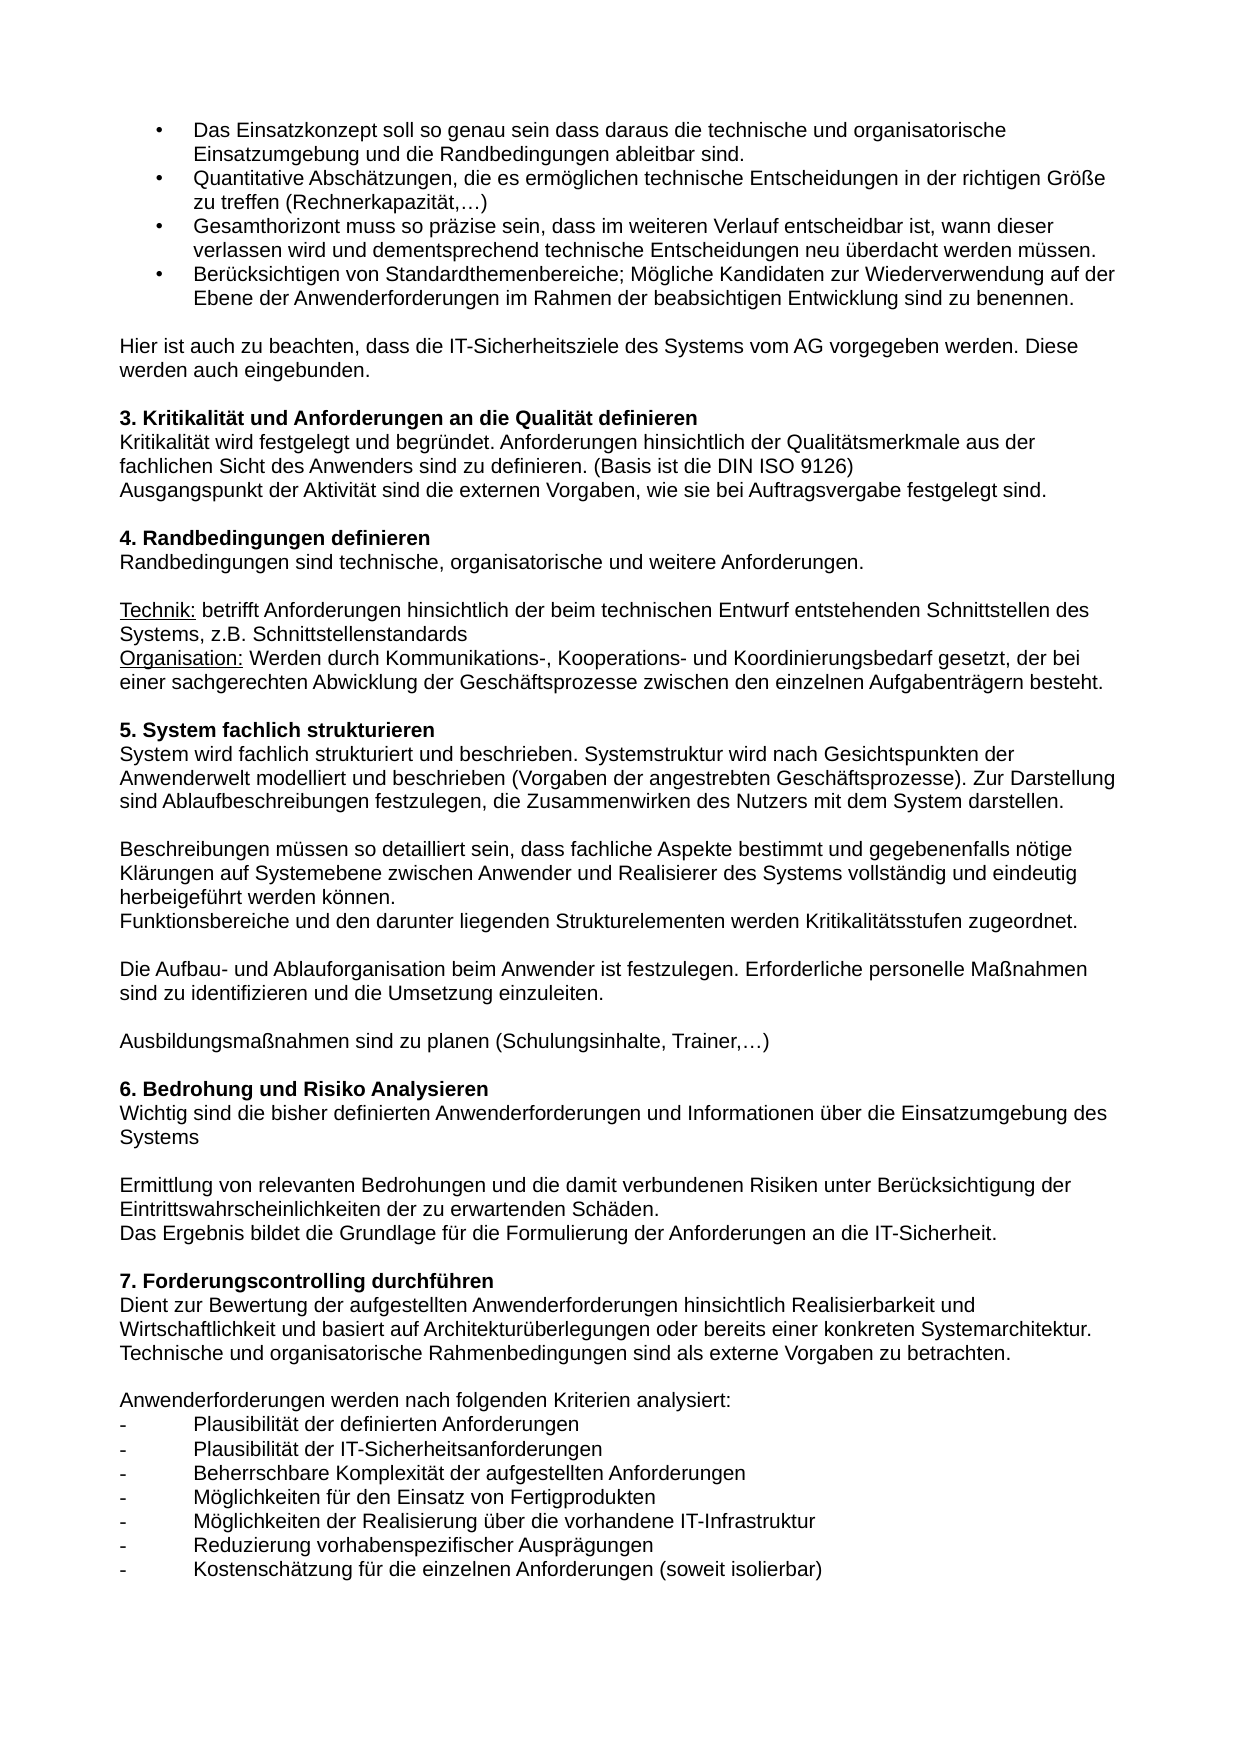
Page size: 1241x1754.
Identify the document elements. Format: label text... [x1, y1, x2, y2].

list 7. Forderungscontrolling durchführen [119, 1268, 1122, 1292]
list 3. Kritikalität und Anforderungen an die Qualität definieren [119, 406, 1122, 430]
text Dient zur Bewertung der aufgestellten Anwenderforderungen hinsichtlich Realisierbarkeit und Wirtschaftlichkeit und basiert auf Architekturüberlegungen oder bereits einer konkreten Systemarchitektur. Technische und organisatorische Rahmenbedingungen sind als externe Vorgaben zu betrachten. [119, 1292, 1122, 1364]
list Gesamthorizont muss so präzise sein, dass im weiteren Verlauf entscheidbar ist, wann dieser verlassen wird und dementsprechend technische Entscheidungen neu überdacht werden müssen. [156, 214, 1122, 262]
text Randbedingungen sind technische, organisatorische und weitere Anforderungen. [119, 550, 1122, 574]
list Berücksichtigen von Standardthemenbereiche; Mögliche Kandidaten zur Wiederverwendung auf der Ebene der Anwenderforderungen im Rahmen der beabsichtigen Entwicklung sind zu benennen. [156, 262, 1122, 310]
text Ausgangspunkt der Aktivität sind die externen Vorgaben, wie sie bei Auftragsvergabe festgelegt sind. [119, 478, 1122, 502]
text Funktionsbereiche und den darunter liegenden Strukturelementen werden Kritikalitätsstufen zugeordnet. [119, 909, 1122, 933]
text Organisation: Werden durch Kommunikations-, Kooperations- und Koordinierungsbedarf gesetzt, der bei einer sachgerechten Abwicklung der Geschäftsprozesse zwischen den einzelnen Aufgabenträgern besteht. [119, 646, 1122, 693]
text Kritikalität wird festgelegt und begründet. Anforderungen hinsichtlich der Qualitätsmerkmale aus der fachlichen Sicht des Anwenders sind zu definieren. (Basis ist die DIN ISO 9126) [119, 430, 1122, 478]
text Anwenderforderungen werden nach folgenden Kriterien analysiert: [119, 1388, 1122, 1412]
list Möglichkeiten für den Einsatz von Fertigprodukten [119, 1485, 1122, 1509]
list Plausibilität der IT-Sicherheitsanforderungen [119, 1436, 1122, 1461]
list Reduzierung vorhabenspezifischer Ausprägungen [119, 1533, 1122, 1557]
list Möglichkeiten der Realisierung über die vorhandene IT-Infrastruktur [119, 1509, 1122, 1533]
list 4. Randbedingungen definieren [119, 526, 1122, 550]
text Technik: betrifft Anforderungen hinsichtlich der beim technischen Entwurf entstehenden Schnittstellen des Systems, z.B. Schnittstellenstandards [119, 598, 1122, 646]
text Ausbildungsmaßnahmen sind zu planen (Schulungsinhalte, Trainer,…) [119, 1029, 1122, 1053]
text Hier ist auch zu beachten, dass die IT-Sicherheitsziele des Systems vom AG vorgegeben werden. Diese werden auch eingebunden. [119, 334, 1122, 382]
list Das Einsatzkonzept soll so genau sein dass daraus die technische und organisatorische Einsatzumgebung und die Randbedingungen ableitbar sind. [156, 118, 1122, 166]
text Das Ergebnis bildet die Grundlage für die Formulierung der Anforderungen an die IT-Sicherheit. [119, 1221, 1122, 1244]
list 6. Bedrohung und Risiko Analysieren [119, 1077, 1122, 1101]
text Wichtig sind die bisher definierten Anwenderforderungen und Informationen über die Einsatzumgebung des Systems [119, 1101, 1122, 1149]
text Ermittlung von relevanten Bedrohungen und die damit verbundenen Risiken unter Berücksichtigung der Eintrittswahrscheinlichkeiten der zu erwartenden Schäden. [119, 1173, 1122, 1221]
list Beherrschbare Komplexität der aufgestellten Anforderungen [119, 1461, 1122, 1485]
list Quantitative Abschätzungen, die es ermöglichen technische Entscheidungen in der richtigen Größe zu treffen (Rechnerkapazität,…) [156, 166, 1122, 214]
list Kostenschätzung für die einzelnen Anforderungen (soweit isolierbar) [119, 1557, 1122, 1581]
list 5. System fachlich strukturieren [119, 717, 1122, 741]
list Plausibilität der definierten Anforderungen [119, 1412, 1122, 1436]
text Die Aufbau- und Ablauforganisation beim Anwender ist festzulegen. Erforderliche personelle Maßnahmen sind zu identifizieren und die Umsetzung einzuleiten. [119, 957, 1122, 1005]
text System wird fachlich strukturiert und beschrieben. Systemstruktur wird nach Gesichtspunkten der Anwenderwelt modelliert und beschrieben (Vorgaben der angestrebten Geschäftsprozesse). Zur Darstellung sind Ablaufbeschreibungen festzulegen, die Zusammenwirken des Nutzers mit dem System darstellen. [119, 741, 1122, 813]
text Beschreibungen müssen so detailliert sein, dass fachliche Aspekte bestimmt und gegebenenfalls nötige Klärungen auf Systemebene zwischen Anwender und Realisierer des Systems vollständig und eindeutig herbeigeführt werden können. [119, 837, 1122, 909]
